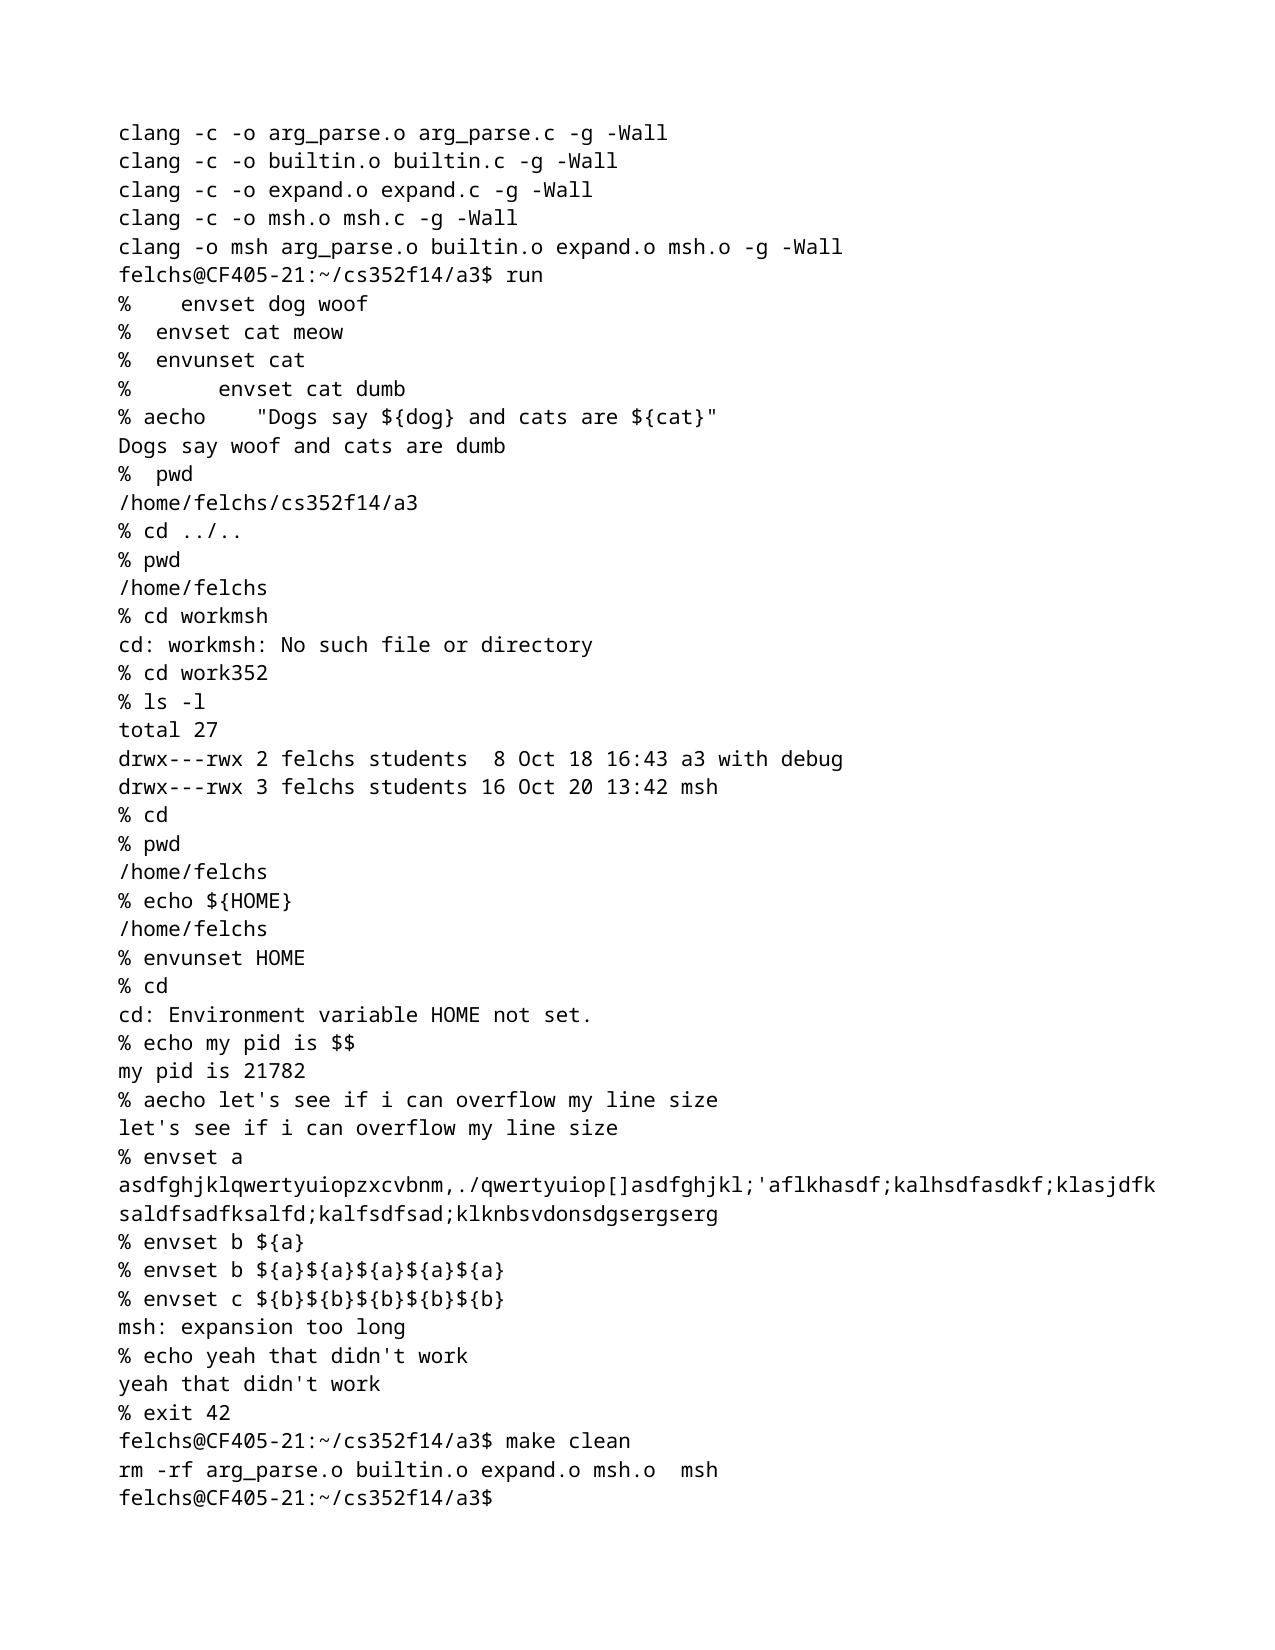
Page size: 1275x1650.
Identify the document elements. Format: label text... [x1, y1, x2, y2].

text % cd [118, 801, 1157, 829]
text % envset a asdfghjklqwertyuiopzxcvbnm,./qwertyuiop[]asdfghjkl;'aflkhasdf;kalhsdfasdkf;klasjdfksaldfsadfksalfd;kalfsdfsad;klknbsvdonsdgsergserg [118, 1142, 1157, 1227]
text % envset cat meow [118, 317, 1157, 346]
text total 27 [118, 715, 1157, 744]
text rm -rf arg_parse.o builtin.o expand.o msh.o msh [118, 1455, 1157, 1483]
text drwx---rwx 3 felchs students 16 Oct 20 13:42 msh [118, 772, 1157, 801]
text clang -c -o msh.o msh.c -g -Wall [118, 203, 1157, 232]
text % echo ${HOME} [118, 886, 1157, 914]
text % envunset HOME [118, 943, 1157, 971]
text % cd workmsh [118, 602, 1157, 630]
text % envset b ${a}${a}${a}${a}${a} [118, 1256, 1157, 1284]
text clang -o msh arg_parse.o builtin.o expand.o msh.o -g -Wall [118, 232, 1157, 260]
text % pwd [118, 459, 1157, 488]
text msh: expansion too long [118, 1312, 1157, 1341]
text /home/felchs/cs352f14/a3 [118, 488, 1157, 516]
text % envset cat dumb [118, 374, 1157, 402]
text clang -c -o expand.o expand.c -g -Wall [118, 175, 1157, 203]
text let's see if i can overflow my line size [118, 1113, 1157, 1142]
text cd: workmsh: No such file or directory [118, 630, 1157, 658]
text clang -c -o builtin.o builtin.c -g -Wall [118, 147, 1157, 175]
text yeah that didn't work [118, 1369, 1157, 1398]
text % envset b ${a} [118, 1227, 1157, 1256]
text % envset c ${b}${b}${b}${b}${b} [118, 1284, 1157, 1312]
text /home/felchs [118, 857, 1157, 886]
text felchs@CF405-21:~/cs352f14/a3$ [118, 1483, 1157, 1512]
text % ls -l [118, 687, 1157, 715]
text my pid is 21782 [118, 1057, 1157, 1085]
text % echo yeah that didn't work [118, 1341, 1157, 1369]
text % envset dog woof [118, 289, 1157, 317]
text drwx---rwx 2 felchs students 8 Oct 18 16:43 a3 with debug [118, 744, 1157, 772]
text cd: Environment variable HOME not set. [118, 1000, 1157, 1028]
text % cd work352 [118, 658, 1157, 687]
text % cd [118, 971, 1157, 1000]
text felchs@CF405-21:~/cs352f14/a3$ run [118, 260, 1157, 289]
text Dogs say woof and cats are dumb [118, 431, 1157, 459]
text % aecho let's see if i can overflow my line size [118, 1085, 1157, 1113]
text /home/felchs [118, 573, 1157, 602]
text clang -c -o arg_parse.o arg_parse.c -g -Wall [118, 118, 1157, 147]
text /home/felchs [118, 914, 1157, 943]
text felchs@CF405-21:~/cs352f14/a3$ make clean [118, 1426, 1157, 1455]
text % pwd [118, 545, 1157, 573]
text % aecho "Dogs say ${dog} and cats are ${cat}" [118, 402, 1157, 431]
text % exit 42 [118, 1398, 1157, 1426]
text % cd ../.. [118, 516, 1157, 545]
text % envunset cat [118, 346, 1157, 374]
text % pwd [118, 829, 1157, 857]
text % echo my pid is $$ [118, 1028, 1157, 1057]
